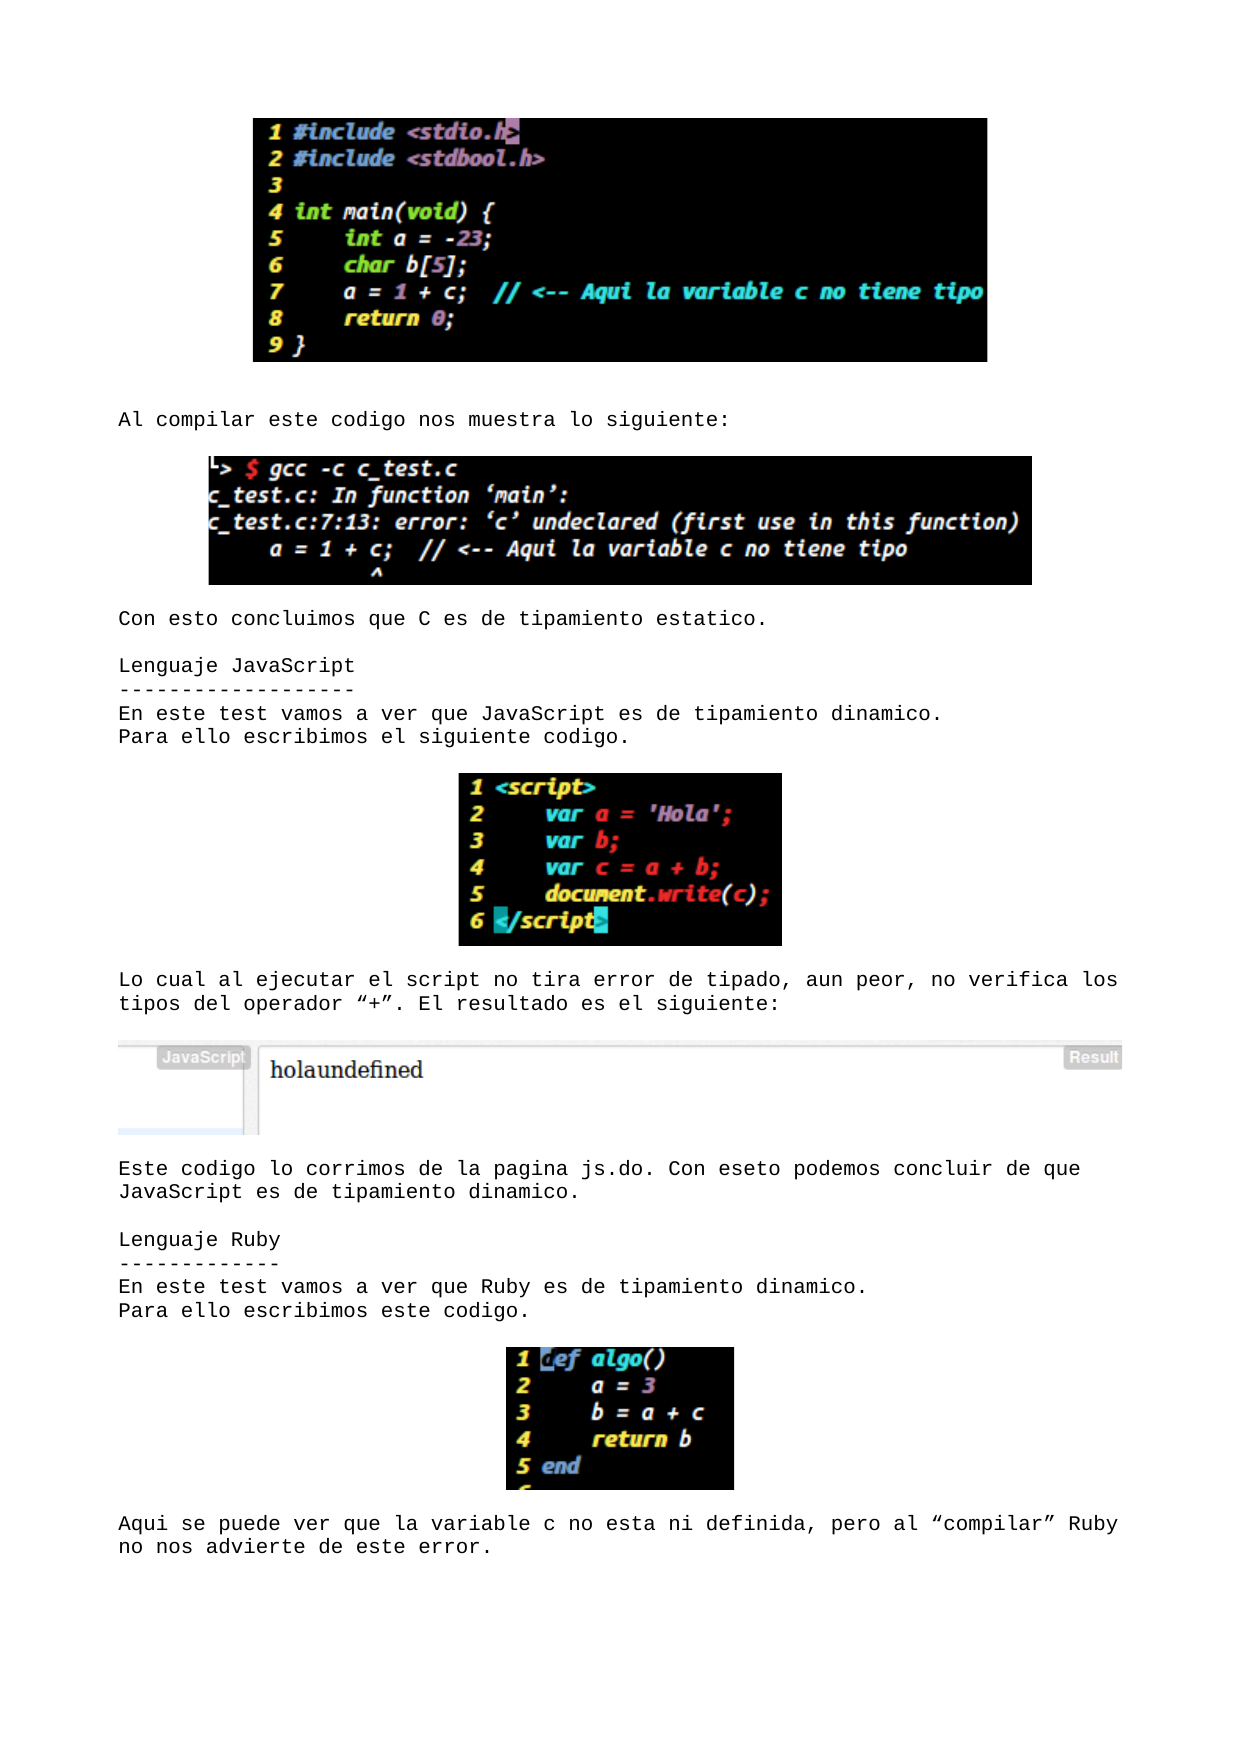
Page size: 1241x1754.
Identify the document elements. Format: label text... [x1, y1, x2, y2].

picture [118, 1040, 1123, 1135]
picture [252, 118, 988, 362]
text ------------- [118, 1252, 1122, 1276]
text Aqui se puede ver que la variable c no esta ni definida, pero al “compilar” Ruby no nos advierte de este error. [118, 1513, 1122, 1560]
text Este codigo lo corrimos de la pagina js.do. Con eseto podemos concluir de que JavaScript es de tipamiento dinamico. [118, 1158, 1122, 1205]
text Lo cual al ejecutar el script no tira error de tipado, aun peor, no verifica los tipos del operador “+”. El resultado es el siguiente: [118, 969, 1122, 1017]
text En este test vamos a ver que JavaScript es de tipamiento dinamico. [118, 703, 1122, 726]
picture [208, 456, 1032, 585]
picture [506, 1347, 735, 1490]
text Con esto concluimos que C es de tipamiento estatico. [118, 608, 1122, 632]
text ------------------- [118, 679, 1122, 703]
text Lenguaje JavaScript [118, 656, 1122, 679]
text Para ello escribimos este codigo. [118, 1300, 1122, 1323]
text Lenguaje Ruby [118, 1229, 1122, 1252]
text Para ello escribimos el siguiente codigo. [118, 726, 1122, 750]
text Al compilar este codigo nos muestra lo siguiente: [118, 409, 1122, 433]
text En este test vamos a ver que Ruby es de tipamiento dinamico. [118, 1276, 1122, 1300]
picture [458, 773, 782, 946]
